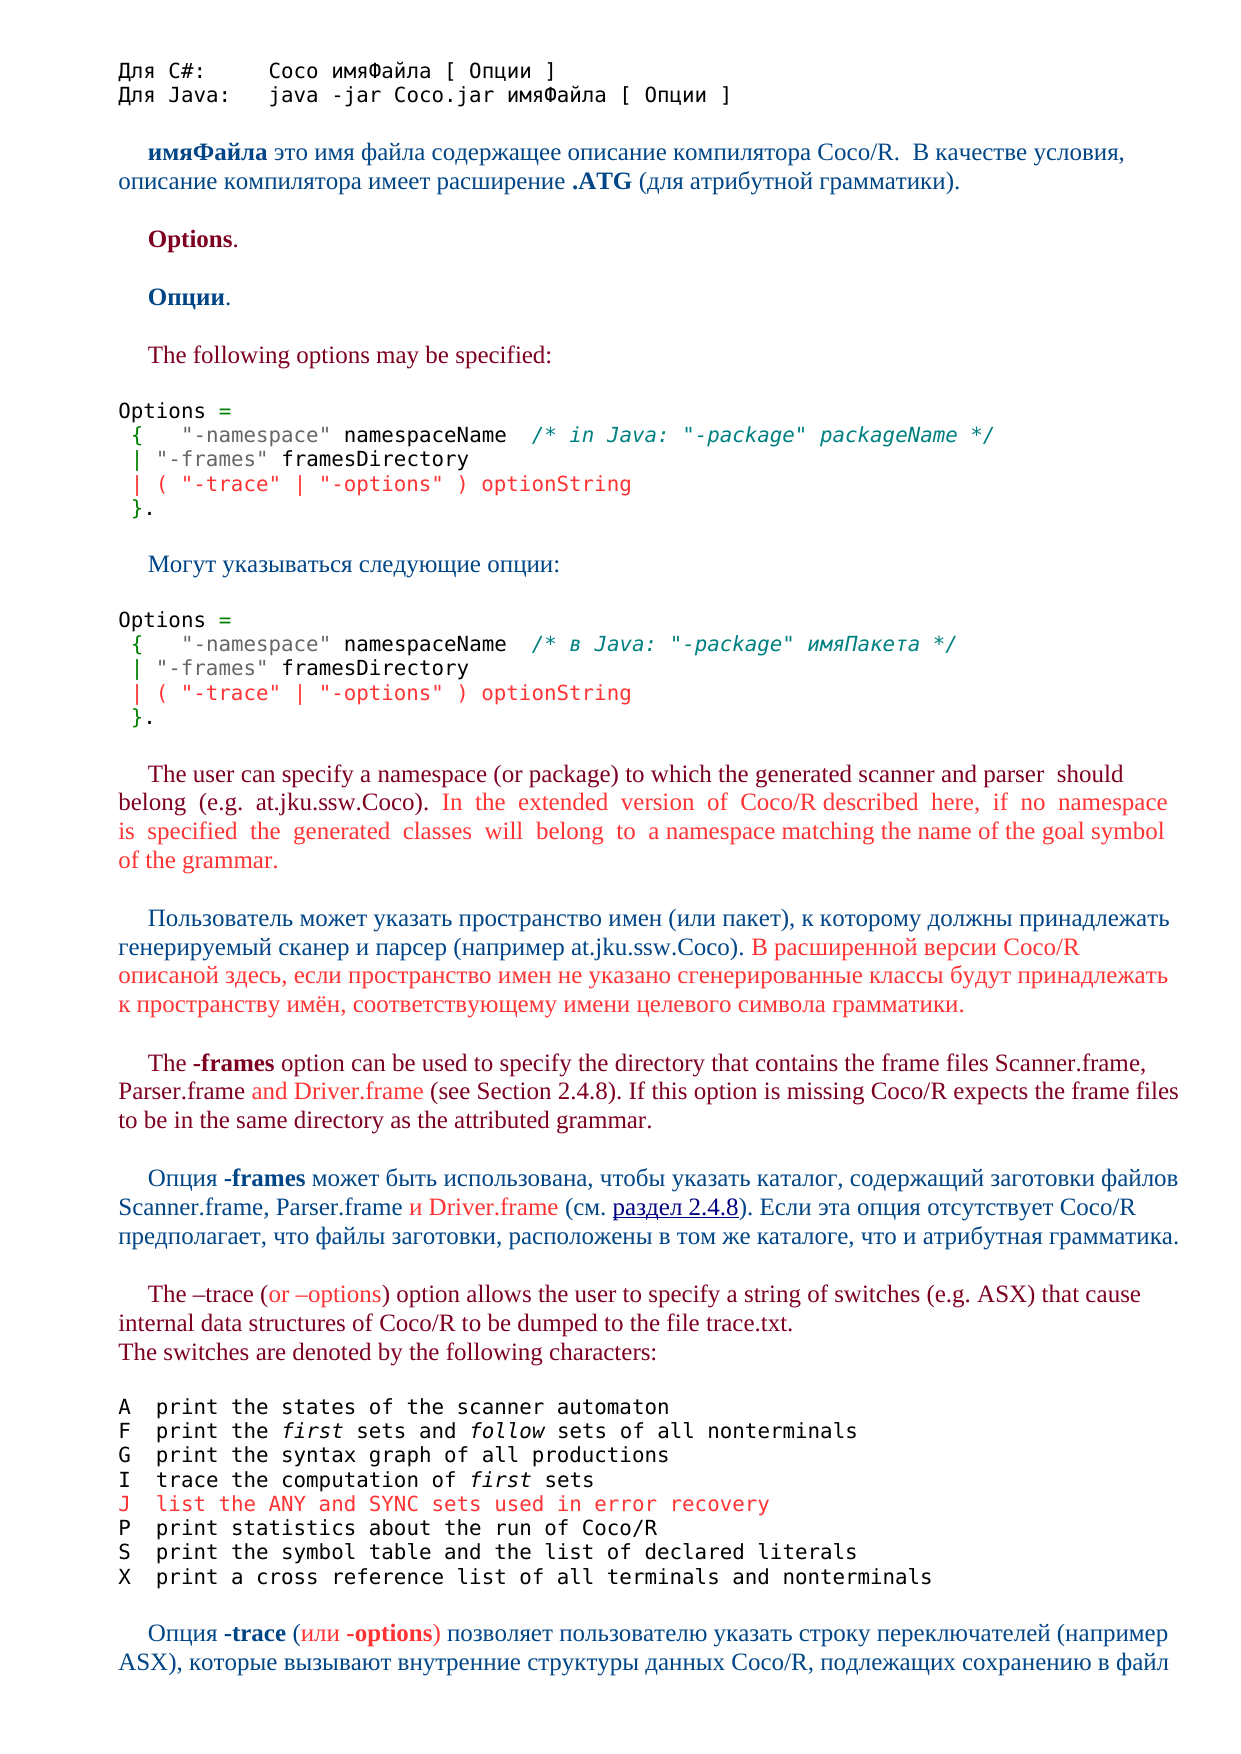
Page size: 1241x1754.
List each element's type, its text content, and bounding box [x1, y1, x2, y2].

text The following options may be specified: [118, 341, 1181, 369]
text Options = { "-namespace" namespaceName /* в Java: "-package" имяПакета */ | "-frames" framesDirectory | ( "-trace" | "-options" ) optionString }. [118, 608, 1181, 729]
text Опции. [118, 282, 1181, 311]
text Могут указываться следующие опции: [118, 549, 1181, 578]
text The -frames option can be used to specify the directory that contains the frame files Scanner.frame, Parser.frame and Driver.frame (see Section 2.4.8). If this option is missing Coco/R expects the frame files to be in the same directory as the attributed grammar. [118, 1048, 1181, 1134]
text Опция -trace (или -options) позволяет пользователю указать строку переключателей (например ASX), которые вызывают внутренние структуры данных Coco/R, подлежащих сохранению в файл [118, 1618, 1181, 1676]
text A print the states of the scanner automaton F print the first sets and follow sets of all nonterminals G print the syntax graph of all productions I trace the computation of first sets J list the ANY and SYNC sets used in error recovery P print statistics about the run of Coco/R S print the symbol table and the list of declared literals X print a cross reference list of all terminals and nonterminals [118, 1395, 1181, 1589]
text Опция -frames может быть использована, чтобы указать каталог, содержащий заготовки файлов Scanner.frame, Parser.frame и Driver.frame (см. раздел 2.4.8). Если эта опция отсутствует Coco/R предполагает, что файлы заготовки, расположены в том же каталоге, что и атрибутная грамматика. [118, 1163, 1181, 1249]
text The user can specify a namespace (or package) to which the generated scanner and parser should belong (e.g. at.jku.ssw.Coco). In the extended version of Coco/R described here, if no namespace is specified the generated classes will belong to a namespace matching the name of the goal symbol of the grammar. [118, 759, 1181, 874]
text Options. [118, 224, 1181, 253]
text Для C#: Coco имяФайла [ Опции ] Для Java: java -jar Coco.jar имяФайла [ Опции ] [118, 59, 1181, 108]
text Пользователь может указать пространство имен (или пакет), к которому должны принадлежать генерируемый сканер и парсер (например at.jku.ssw.Coco). В расширенной версии Coco/R описаной здесь, если пространство имен не указано сгенерированные классы будут принадлежать к пространству имён, соответствующему имени целевого символа грамматики. [118, 903, 1181, 1018]
text The –trace (or –options) option allows the user to specify a string of switches (e.g. ASX) that cause internal data structures of Coco/R to be dumped to the file trace.txt. The switches are denoted by the following characters: [118, 1279, 1181, 1365]
text имяФайла это имя файла содержащее описание компилятора Coco/R. В качестве условия, описание компилятора имеет расширение .ATG (для атрибутной грамматики). [118, 137, 1181, 194]
text Options = { "-namespace" namespaceName /* in Java: "-package" packageName */ | "-frames" framesDirectory | ( "-trace" | "-options" ) optionString }. [118, 399, 1181, 520]
